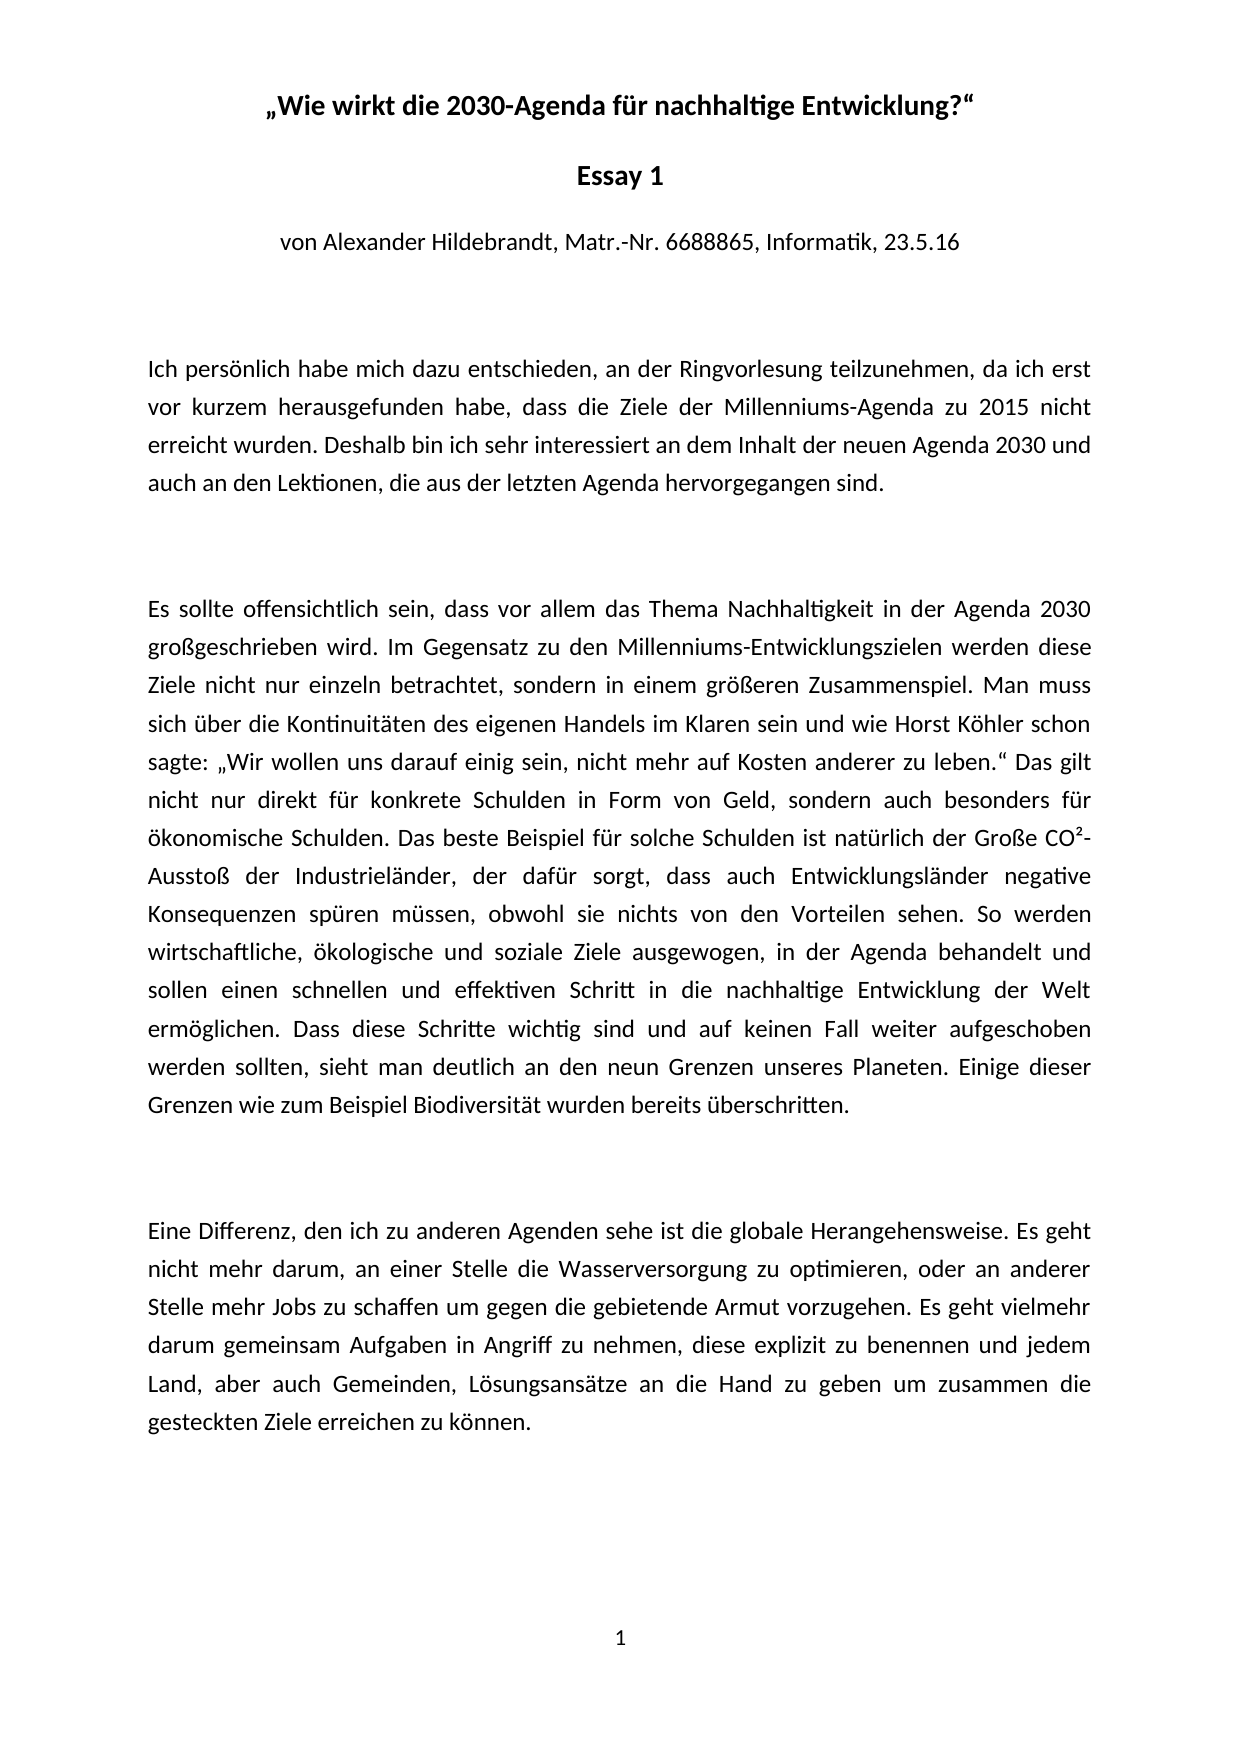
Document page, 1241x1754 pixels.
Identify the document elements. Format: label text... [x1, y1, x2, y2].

text Eine Differenz, den ich zu anderen Agenden sehe ist die globale Herangehensweise. Es geht nicht mehr darum, an einer Stelle die Wasserversorgung zu optimieren, oder an anderer Stelle mehr Jobs zu schaffen um gegen die gebietende Armut vorzugehen. Es geht vielmehr darum gemeinsam Aufgaben in Angriff zu nehmen, diese explizit zu benennen und jedem Land, aber auch Gemeinden, Lösungsansätze an die Hand zu geben um zusammen die gesteckten Ziele erreichen zu können. [148, 1215, 1093, 1436]
text von Alexander Hildebrandt, Matr.-Nr. 6688865, Informatik, 23.5.16 [148, 226, 1093, 257]
text „Wie wirkt die 2030-Agenda für nachhaltige Entwicklung?“ [148, 87, 1093, 123]
text Essay 1 [148, 157, 1093, 193]
text Ich persönlich habe mich dazu entschieden, an der Ringvorlesung teilzunehmen, da ich erst vor kurzem herausgefunden habe, dass die Ziele der Millenniums-Agenda zu 2015 nicht erreicht wurden. Deshalb bin ich sehr interessiert an dem Inhalt der neuen Agenda 2030 und auch an den Lektionen, die aus der letzten Agenda hervorgegangen sind. [148, 353, 1093, 498]
text Es sollte offensichtlich sein, dass vor allem das Thema Nachhaltigkeit in der Agenda 2030 großgeschrieben wird. Im Gegensatz zu den Millenniums-Entwicklungszielen werden diese Ziele nicht nur einzeln betrachtet, sondern in einem größeren Zusammenspiel. Man muss sich über die Kontinuitäten des eigenen Handels im Klaren sein und wie Horst Köhler schon sagte: „Wir wollen uns darauf einig sein, nicht mehr auf Kosten anderer zu leben.“ Das gilt nicht nur direkt für konkrete Schulden in Form von Geld, sondern auch besonders für ökonomische Schulden. Das beste Beispiel für solche Schulden ist natürlich der Große CO²-Ausstoß der Industrieländer, der dafür sorgt, dass auch Entwicklungsländer negative Konsequenzen spüren müssen, obwohl sie nichts von den Vorteilen sehen. So werden wirtschaftliche, ökologische und soziale Ziele ausgewogen, in der Agenda behandelt und sollen einen schnellen und effektiven Schritt in die nachhaltige Entwicklung der Welt ermöglichen. Dass diese Schritte wichtig sind und auf keinen Fall weiter aufgeschoben werden sollten, sieht man deutlich an den neun Grenzen unseres Planeten. Einige dieser Grenzen wie zum Beispiel Biodiversität wurden bereits überschritten. [148, 593, 1093, 1119]
